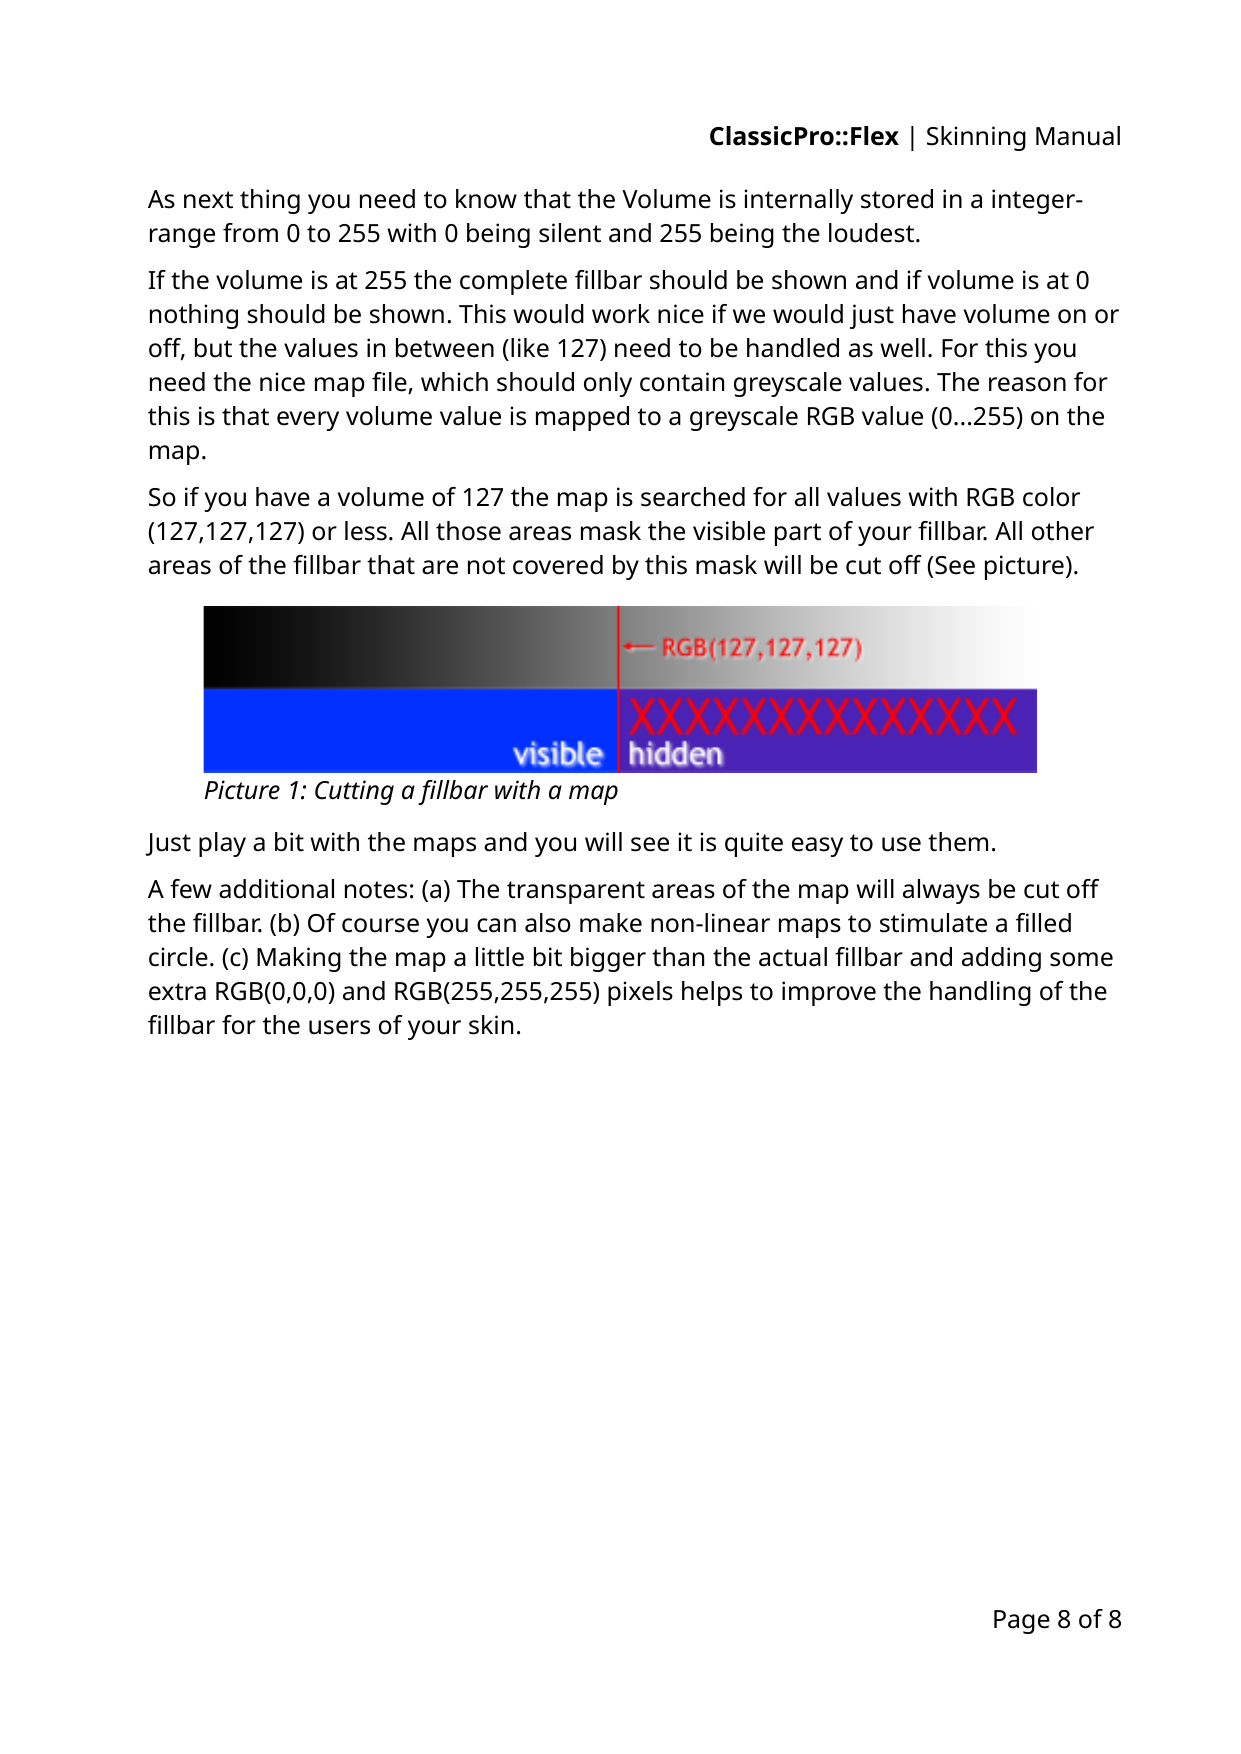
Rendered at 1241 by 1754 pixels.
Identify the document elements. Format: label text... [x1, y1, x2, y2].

text If the volume is at 255 the complete fillbar should be shown and if volume is at 0 nothing should be shown. This would work nice if we would just have volume on or off, but the values in between (like 127) need to be handled as well. For this you need the nice map file, which should only contain greyscale values. The reason for this is that every volume value is mapped to a greyscale RGB value (0...255) on the map. [148, 262, 1122, 467]
picture [203, 606, 1037, 773]
text Picture 1: Cutting a fillbar with a map [203, 773, 1037, 807]
text As next thing you need to know that the Volume is internally stored in a integer-range from 0 to 255 with 0 being silent and 255 being the loudest. [148, 182, 1122, 250]
text A few additional notes: (a) The transparent areas of the map will always be cut off the fillbar. (b) Of course you can also make non-linear maps to stimulate a filled circle. (c) Making the map a little bit bigger than the actual fillbar and adding some extra RGB(0,0,0) and RGB(255,255,255) pixels helps to improve the handling of the fillbar for the users of your skin. [148, 871, 1122, 1042]
text Just play a bit with the maps and you will see it is quite easy to use them. [148, 594, 1122, 859]
text So if you have a volume of 127 the map is searched for all values with RGB color (127,127,127) or less. All those areas mask the visible part of your fillbar. All other areas of the fillbar that are not covered by this mask will be cut off (See picture). [148, 479, 1122, 581]
